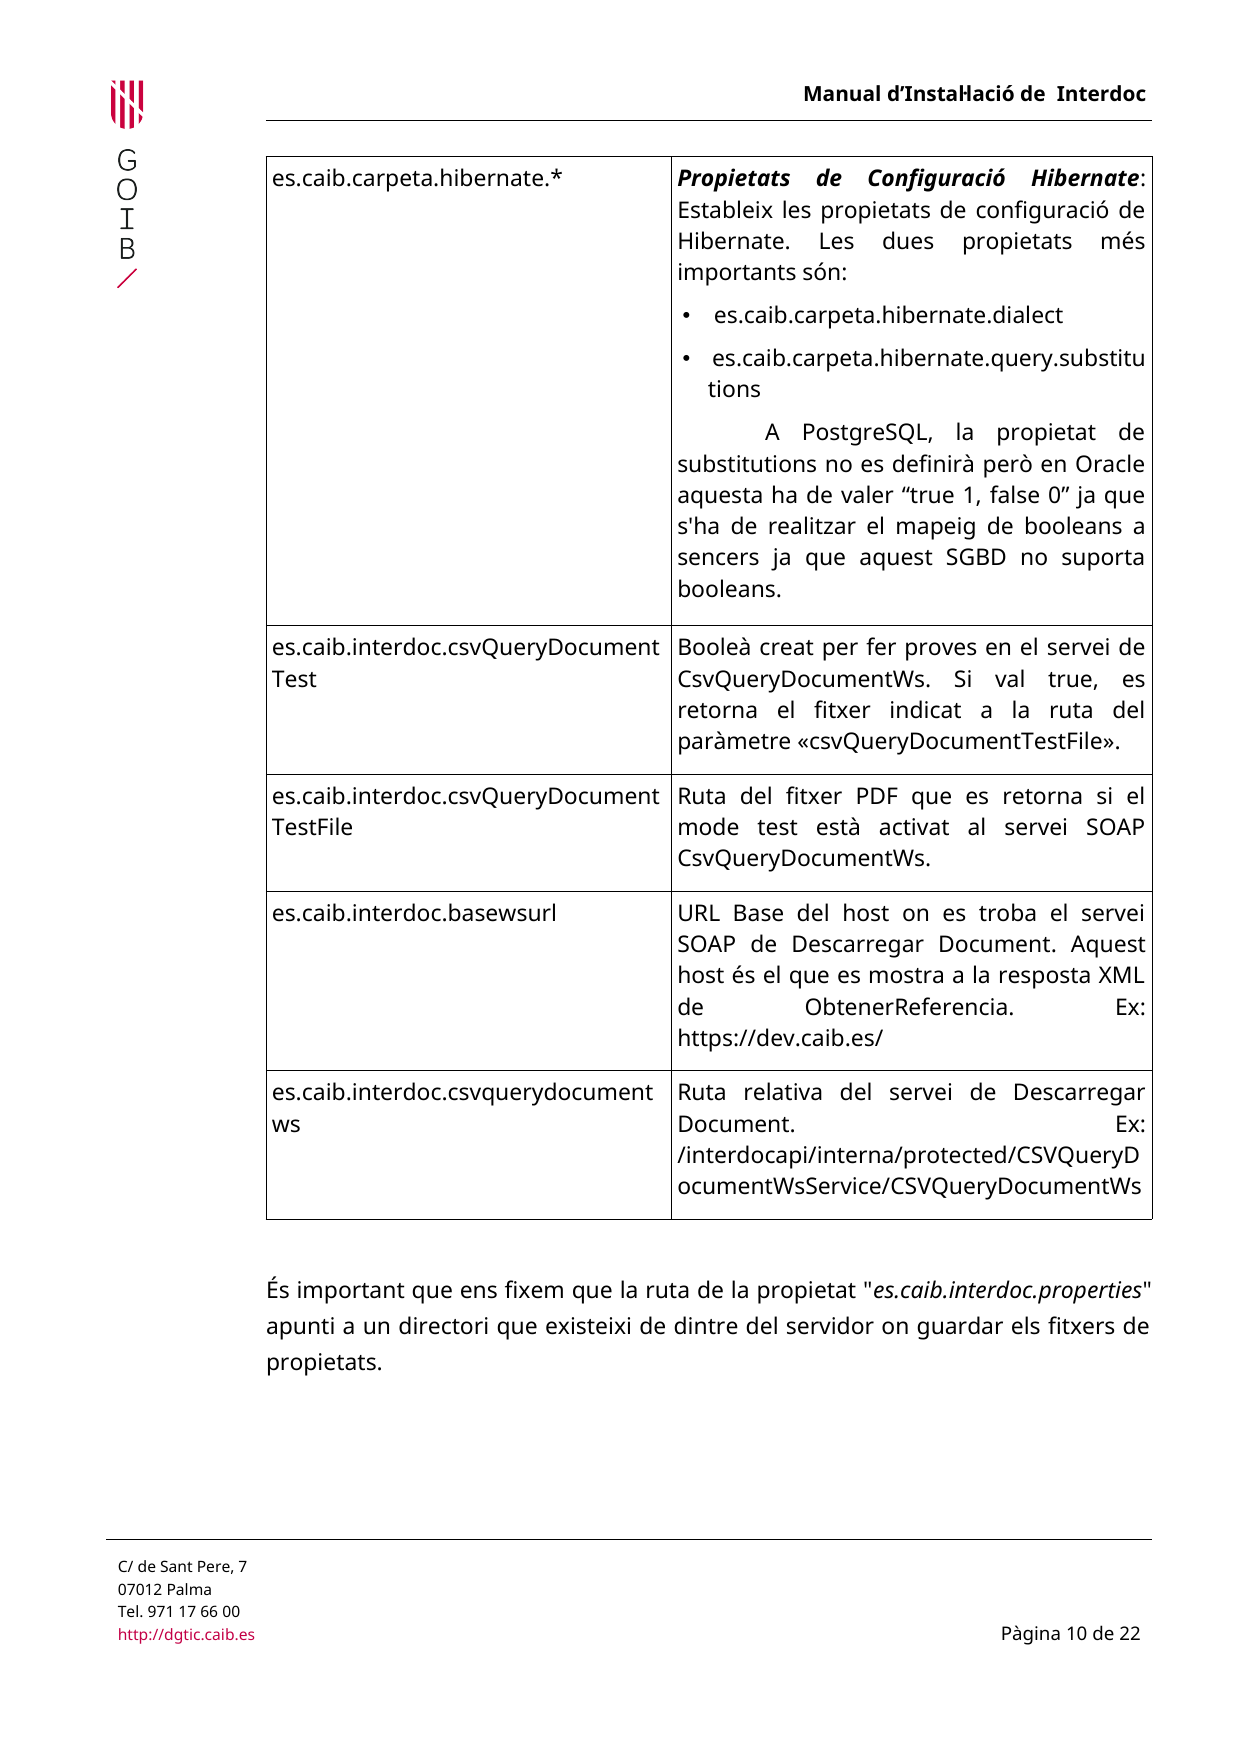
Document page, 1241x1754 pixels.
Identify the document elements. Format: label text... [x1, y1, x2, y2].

table_cell es.caib.carpeta.hibernate.* [267, 157, 671, 625]
table_cell URL Base del host on es troba el servei SOAP de Descarregar Document. Aquest host és el que es mostra a la resposta XML de ObtenerReferencia. Ex: https://dev.caib.es/ [672, 892, 1152, 1070]
table_cell es.caib.interdoc.csvQueryDocumentTestFile [267, 775, 671, 891]
table_cell es.caib.interdoc.csvquerydocumentws [267, 1071, 671, 1219]
picture [82, 57, 172, 319]
text És important que ens fixem que la ruta de la propietat "es.caib.interdoc.properties" apunti a un directori que existeixi de dintre del servidor on guardar els fitxers de propietats. [266, 1274, 1152, 1377]
table_cell es.caib.interdoc.csvQueryDocumentTest [267, 626, 671, 774]
table_cell Booleà creat per fer proves en el servei de CsvQueryDocumentWs. Si val true, es retorna el fitxer indicat a la ruta del paràmetre «csvQueryDocumentTestFile». [672, 626, 1152, 774]
table_cell Ruta del fitxer PDF que es retorna si el mode test està activat al servei SOAP CsvQueryDocumentWs. [672, 775, 1152, 891]
table_cell Ruta relativa del servei de Descarregar Document. Ex: /interdocapi/interna/protected/CSVQueryDocumentWsService/CSVQueryDocumentWs [672, 1071, 1152, 1219]
table_cell es.caib.interdoc.basewsurl [267, 892, 671, 1070]
table_cell Propietats de Configuració Hibernate: Estableix les propietats de configuració de Hibernate. Les dues propietats més importants són: es.caib.carpeta.hibernate.dialect es.caib.carpeta.hibernate.query.substitutions A PostgreSQL, la propietat de substitutions no es definirà però en Oracle aquesta ha de valer “true 1, false 0” ja que s'ha de realitzar el mapeig de booleans a sencers ja que aquest SGBD no suporta booleans. [672, 157, 1152, 625]
